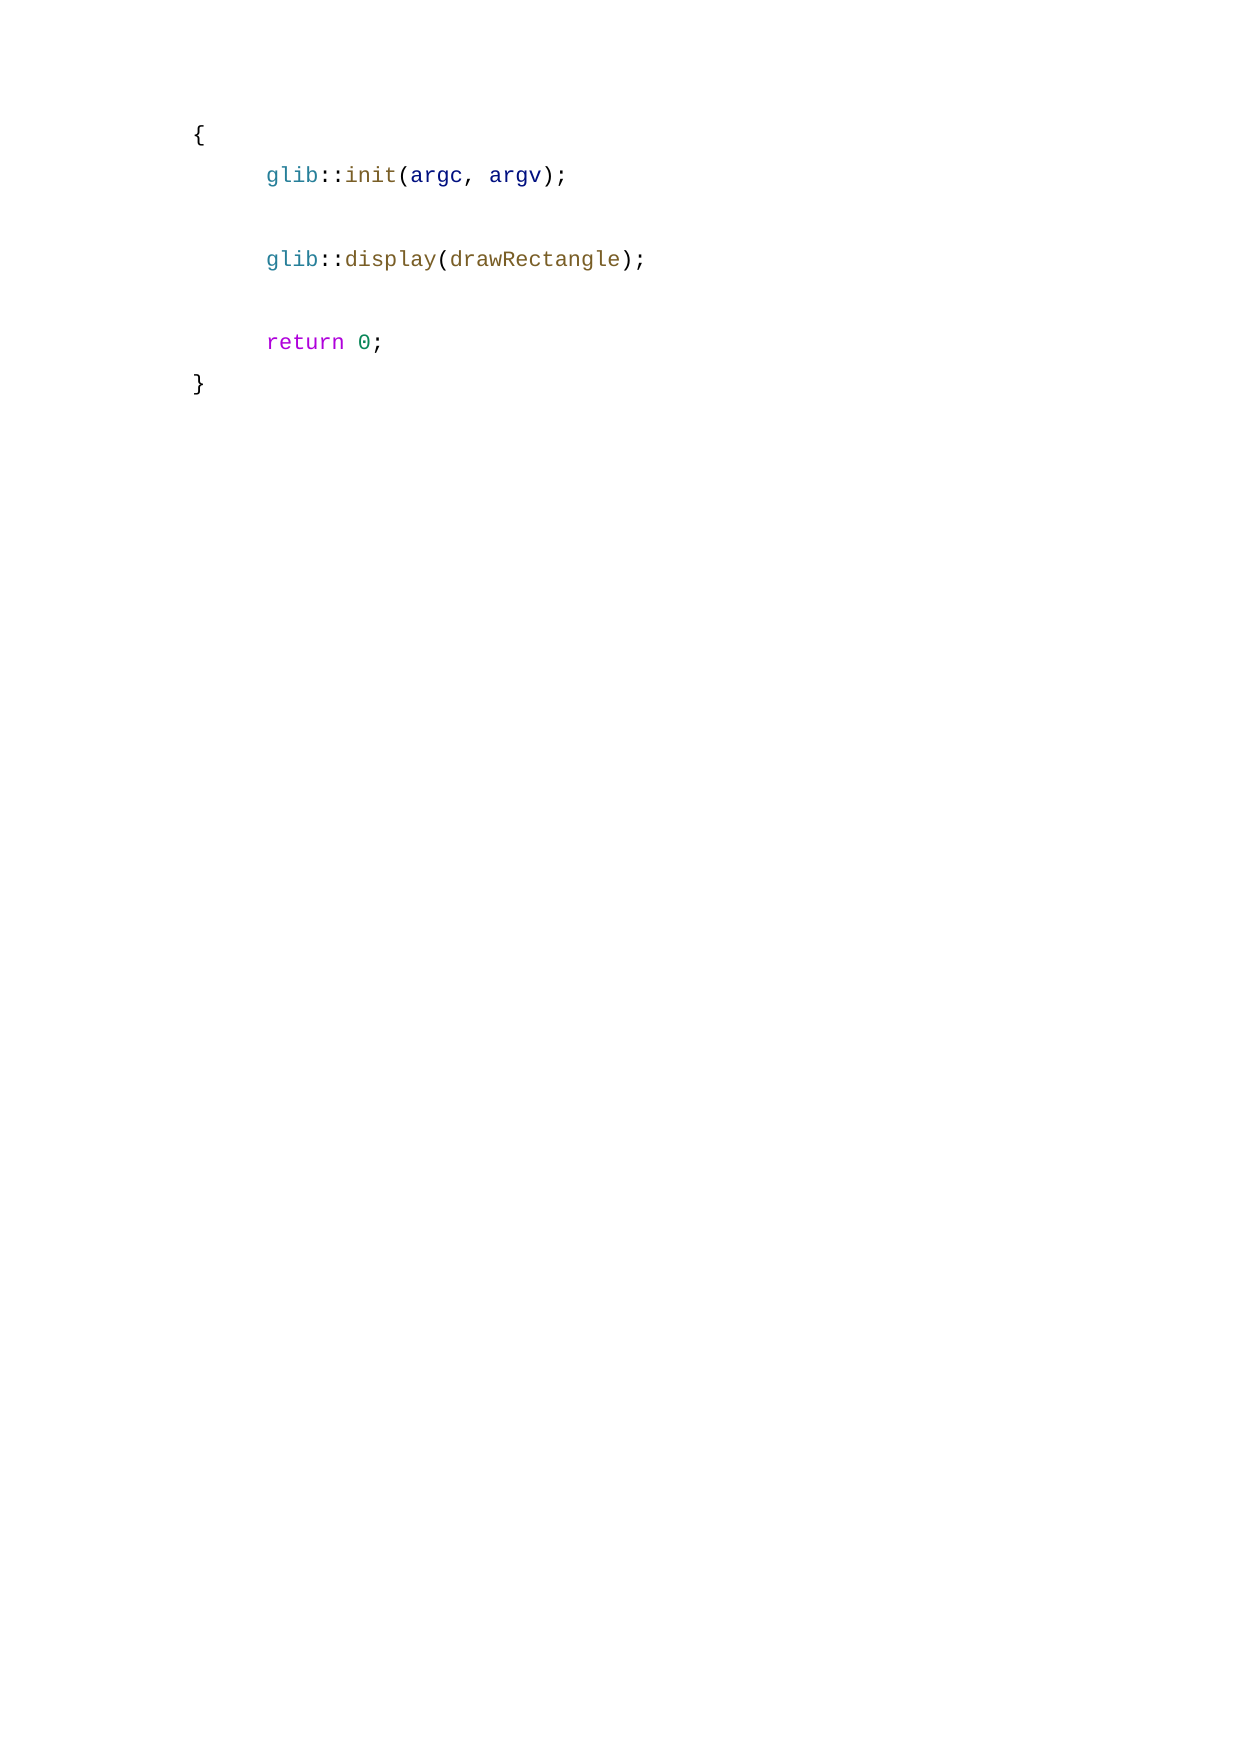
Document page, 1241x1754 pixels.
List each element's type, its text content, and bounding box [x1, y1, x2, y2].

text { [192, 118, 1122, 148]
text return 0; [266, 326, 1122, 356]
text glib::display(drawRectangle); [266, 243, 1122, 272]
text glib::init(argc, argv); [266, 160, 1122, 189]
text } [192, 367, 1122, 397]
